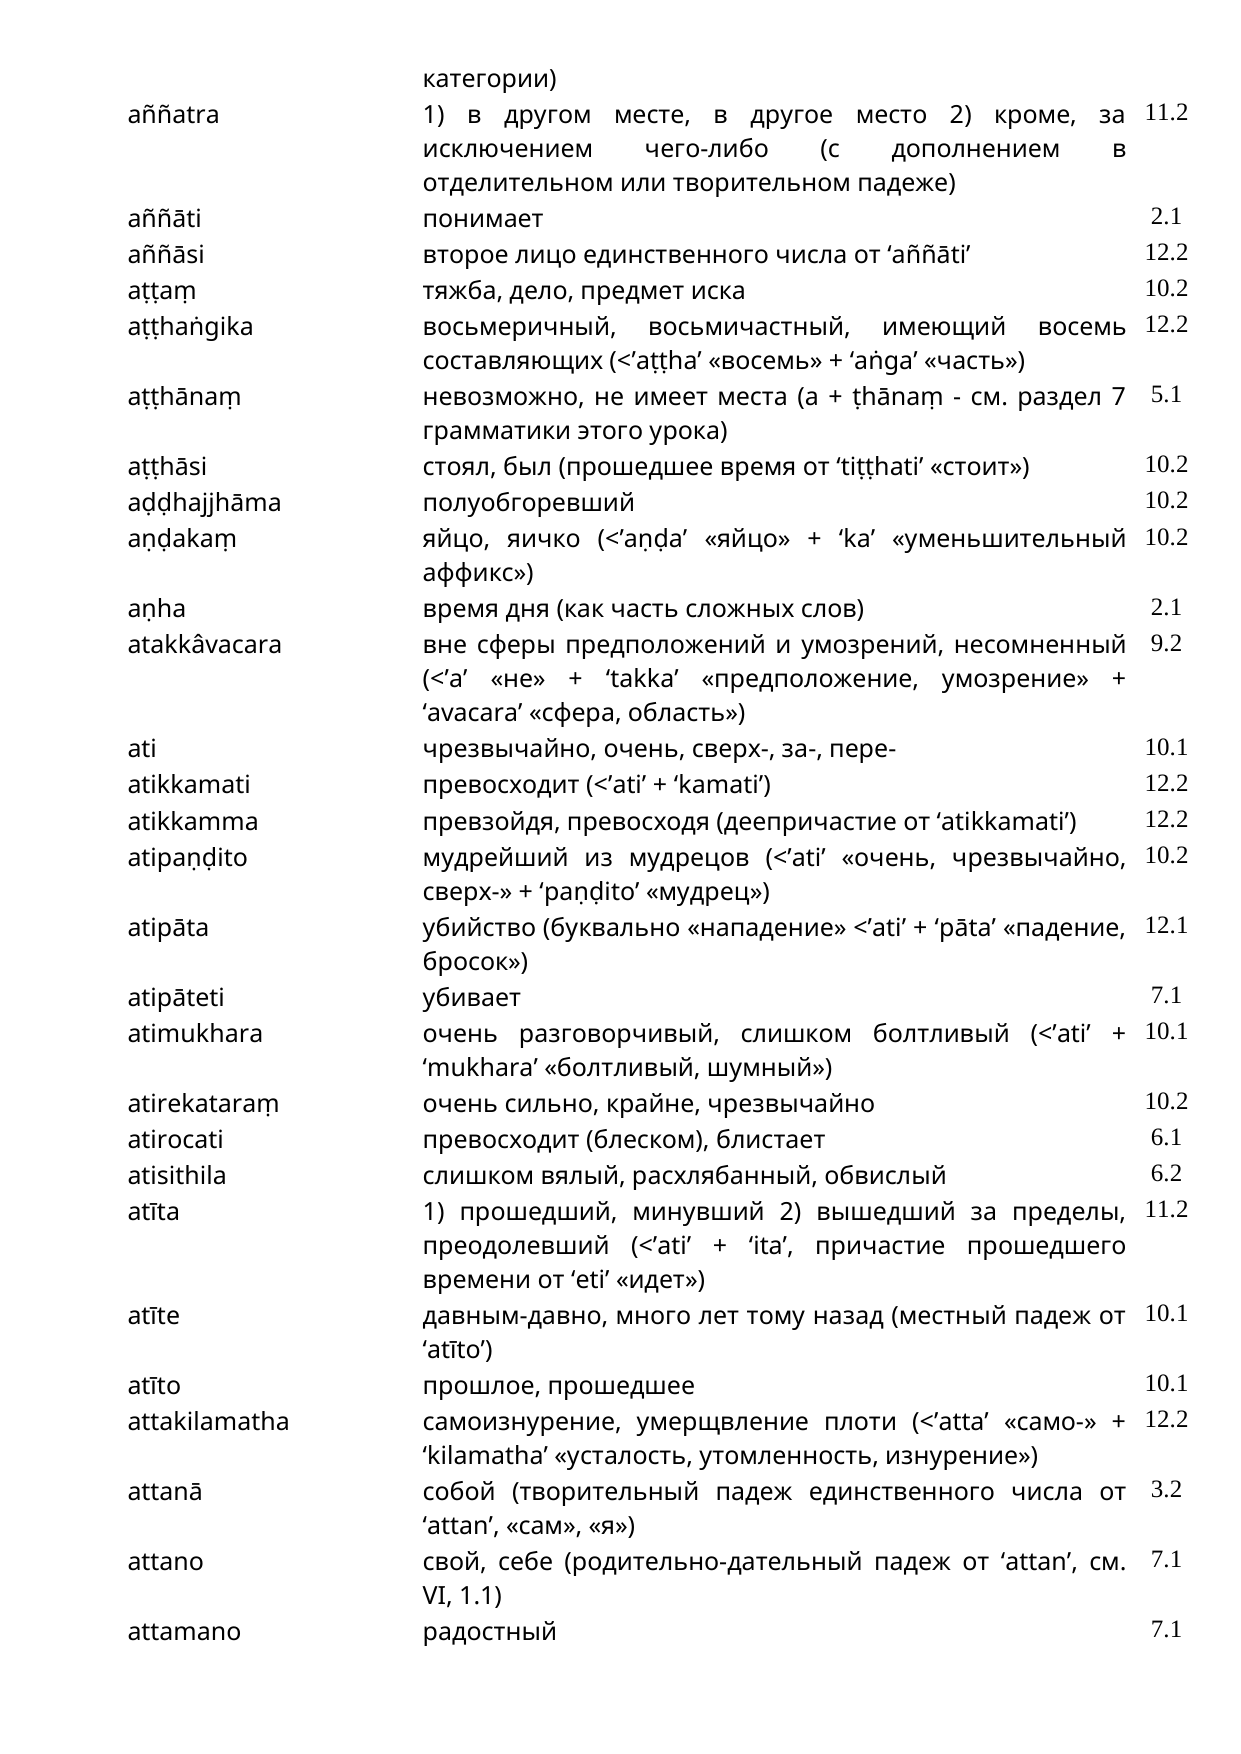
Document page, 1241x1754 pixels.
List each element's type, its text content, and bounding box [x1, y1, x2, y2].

table_cell atisithila [125, 1156, 420, 1192]
table_cell aññāti [125, 199, 420, 235]
table_cell attanā [125, 1472, 420, 1542]
table_cell 10.2 [1129, 447, 1203, 483]
table_cell понимает [420, 199, 1129, 235]
table_cell 11.2 [1129, 1192, 1203, 1296]
table_cell тяжба, дело, предмет иска [420, 271, 1129, 307]
table_cell превзойдя, превосходя (деепричастие от ‘atikkamati’) [420, 801, 1129, 837]
table_cell 12.2 [1129, 801, 1203, 837]
table_cell aṭṭhāsi [125, 447, 420, 483]
table_cell atakkâvacara [125, 625, 420, 729]
table_cell aḍḍhajjhāma [125, 483, 420, 519]
table_cell 12.2 [1129, 1402, 1203, 1472]
table_cell atipāta [125, 908, 420, 977]
table_cell 10.1 [1129, 1014, 1203, 1083]
table_cell atirocati [125, 1120, 420, 1156]
table_cell полуобгоревший [420, 483, 1129, 519]
table_cell самоизнурение, умерщвление плоти (<’atta’ «само-» + ‘kilamatha’ «усталость, утомленность, изнурение») [420, 1402, 1129, 1472]
table_cell восьмеричный, восьмичастный, имеющий восемь составляющих (<’aṭṭha’ «восемь» + ‘aṅga’ «часть») [420, 307, 1129, 377]
table_cell 10.1 [1129, 729, 1203, 765]
table_cell 1) прошедший, минувший 2) вышедший за пределы, преодолевший (<’ati’ + ‘ita’, причастие прошедшего времени от ‘eti’ «идет») [420, 1192, 1129, 1296]
table_cell слишком вялый, расхлябанный, обвислый [420, 1156, 1129, 1192]
table_cell вне сферы предположений и умозрений, несомненный (<’a’ «не» + ‘takka’ «предположение, умозрение» + ‘avacara’ «сфера, область») [420, 625, 1129, 729]
table_cell attakilamatha [125, 1402, 420, 1472]
table_cell очень сильно, крайне, чрезвычайно [420, 1084, 1129, 1119]
table_cell время дня (как часть сложных слов) [420, 589, 1129, 625]
table_cell 12.2 [1129, 765, 1203, 801]
table_cell 12.2 [1129, 307, 1203, 377]
table_cell собой (творительный падеж единственного числа от ‘attan’, «сам», «я») [420, 1472, 1129, 1542]
table_cell 9.2 [1129, 625, 1203, 729]
table_cell aññatra [125, 95, 420, 199]
table_cell aṭṭhaṅgika [125, 307, 420, 377]
table_cell 5.1 [1129, 377, 1203, 447]
table_cell [1129, 59, 1203, 95]
table_cell 10.1 [1129, 1366, 1203, 1402]
table_cell убийство (буквально «нападение» <’ati’ + ‘pāta’ «падение, бросок») [420, 908, 1129, 977]
table_cell attano [125, 1542, 420, 1612]
table_cell 10.1 [1129, 1296, 1203, 1366]
table_cell 10.2 [1129, 838, 1203, 907]
table_cell aṭṭaṃ [125, 271, 420, 307]
table_cell atirekataraṃ [125, 1084, 420, 1119]
table_cell мудрейший из мудрецов (<’ati’ «очень, чрезвычайно, сверх-» + ‘paṇḍito’ «мудрец») [420, 838, 1129, 907]
table_cell atīto [125, 1366, 420, 1402]
table_cell 10.2 [1129, 483, 1203, 519]
table_cell atīte [125, 1296, 420, 1366]
table_cell 6.1 [1129, 1120, 1203, 1156]
table_cell aṇḍakaṃ [125, 519, 420, 589]
table_cell aññāsi [125, 235, 420, 271]
table_cell ati [125, 729, 420, 765]
table_cell attamano [125, 1612, 420, 1648]
table_cell радостный [420, 1612, 1129, 1648]
table_cell 11.2 [1129, 95, 1203, 199]
table_cell очень разговорчивый, слишком болтливый (<’ati’ + ‘mukhara’ «болтливый, шумный») [420, 1014, 1129, 1083]
table_cell превосходит (<’ati’ + ‘kamati’) [420, 765, 1129, 801]
table_cell atīta [125, 1192, 420, 1296]
table_cell [125, 59, 420, 95]
table_cell 7.1 [1129, 1542, 1203, 1612]
table_cell превосходит (блеском), блистает [420, 1120, 1129, 1156]
table_cell свой, себе (родительно-дательный падеж от ‘attan’, см. VI, 1.1) [420, 1542, 1129, 1612]
table_cell второе лицо единственного числа от ‘aññāti’ [420, 235, 1129, 271]
table_cell категории) [420, 59, 1129, 95]
table_cell 2.1 [1129, 199, 1203, 235]
table_cell 12.2 [1129, 235, 1203, 271]
table_cell невозможно, не имеет места (a + ṭhānaṃ - см. раздел 7 грамматики этого урока) [420, 377, 1129, 447]
table_cell 7.1 [1129, 1612, 1203, 1648]
table_cell 10.2 [1129, 1084, 1203, 1119]
table_cell 2.1 [1129, 589, 1203, 625]
table_cell 1) в другом месте, в другое место 2) кроме, за исключением чего-либо (с дополнением в отделительном или творительном падеже) [420, 95, 1129, 199]
table_cell 6.2 [1129, 1156, 1203, 1192]
table_cell 3.2 [1129, 1472, 1203, 1542]
table_cell atipāteti [125, 978, 420, 1013]
table_cell яйцо, яичко (<’aṇḍa’ «яйцо» + ‘ka’ «уменьшительный аффикс») [420, 519, 1129, 589]
table_cell чрезвычайно, очень, сверх-, за-, пере- [420, 729, 1129, 765]
table_cell убивает [420, 978, 1129, 1013]
table_cell давным-давно, много лет тому назад (местный падеж от ‘atīto’) [420, 1296, 1129, 1366]
table_cell atikkamati [125, 765, 420, 801]
table_cell стоял, был (прошедшее время от ‘tiṭṭhati’ «стоит») [420, 447, 1129, 483]
table_cell 10.2 [1129, 271, 1203, 307]
table_cell прошлое, прошедшее [420, 1366, 1129, 1402]
table_cell 7.1 [1129, 978, 1203, 1013]
table_cell aṭṭhānaṃ [125, 377, 420, 447]
table_cell atikkamma [125, 801, 420, 837]
table_cell atipaṇḍito [125, 838, 420, 907]
table_cell atimukhara [125, 1014, 420, 1083]
table_cell 12.1 [1129, 908, 1203, 977]
table_cell aṇha [125, 589, 420, 625]
table_cell 10.2 [1129, 519, 1203, 589]
